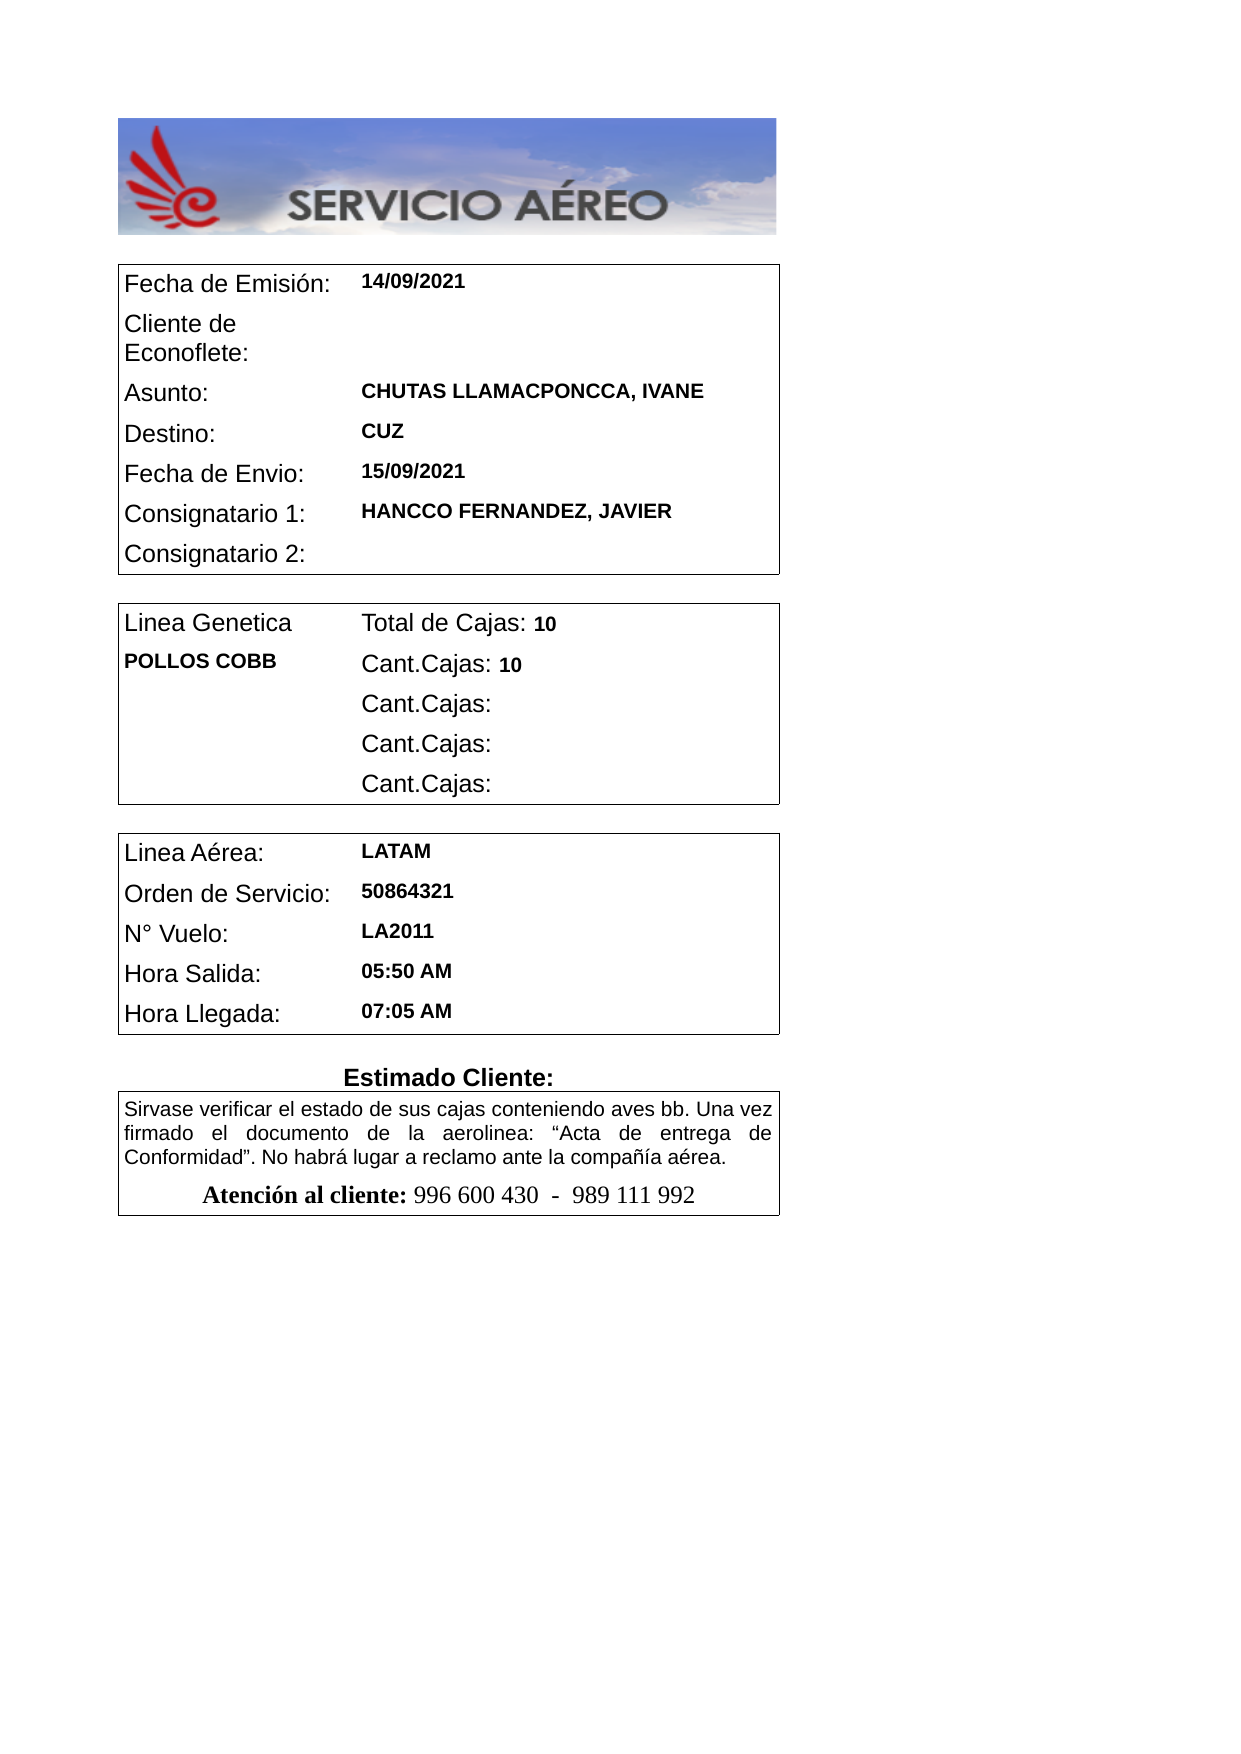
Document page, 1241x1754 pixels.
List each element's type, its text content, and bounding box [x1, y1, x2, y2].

table_cell [119, 683, 356, 723]
table_cell N° Vuelo: [119, 913, 356, 953]
table_cell HANCCO FERNANDEZ, JAVIER [356, 493, 779, 533]
table_cell Estimado Cliente: [118, 1035, 779, 1091]
table_cell Fecha de Envio: [119, 453, 356, 493]
table_cell 50864321 [356, 873, 779, 913]
table_cell Hora Llegada: [119, 994, 356, 1034]
table_cell [356, 304, 779, 373]
table_cell Cant.Cajas: [356, 764, 779, 804]
table_cell LA2011 [356, 913, 779, 953]
table_cell [118, 805, 356, 833]
table_cell Linea Genetica [119, 604, 356, 643]
table_cell Consignatario 1: [119, 493, 356, 533]
table_cell Hora Salida: [119, 953, 356, 993]
table_cell [119, 723, 356, 763]
table_cell Sirvase verificar el estado de sus cajas conteniendo aves bb. Una vez firmado el documento de la aerolinea: “Acta de entrega de Conformidad”. No habrá lugar a reclamo ante la compañía aérea. [119, 1092, 779, 1175]
table_cell Cant.Cajas: [356, 683, 779, 723]
table_cell Destino: [119, 413, 356, 453]
table_header 14/09/2021 [356, 265, 779, 304]
table_cell 07:05 AM [356, 994, 779, 1034]
table_cell POLLOS COBB [119, 643, 356, 683]
table_cell 15/09/2021 [356, 453, 779, 493]
table_cell Atención al cliente: 996 600 430 - 989 111 992 [119, 1175, 779, 1215]
table_header Fecha de Emisión: [119, 265, 356, 304]
table_cell [356, 575, 779, 603]
table_cell CHUTAS LLAMACPONCCA, IVANE [356, 373, 779, 413]
table_cell [356, 805, 779, 833]
table_cell Linea Aérea: [119, 834, 356, 873]
table_cell Consignatario 2: [119, 534, 356, 574]
table_cell Asunto: [119, 373, 356, 413]
table_cell LATAM [356, 834, 779, 873]
table_cell 05:50 AM [356, 953, 779, 993]
table_cell Cant.Cajas: 10 [356, 643, 779, 683]
table_cell [119, 764, 356, 804]
table_cell Cliente de Econoflete: [119, 304, 356, 373]
table_cell Cant.Cajas: [356, 723, 779, 763]
table_cell CUZ [356, 413, 779, 453]
table_cell [118, 575, 356, 603]
picture [118, 118, 777, 235]
table_cell Total de Cajas: 10 [356, 604, 779, 643]
table_cell Orden de Servicio: [119, 873, 356, 913]
table_cell [356, 534, 779, 574]
